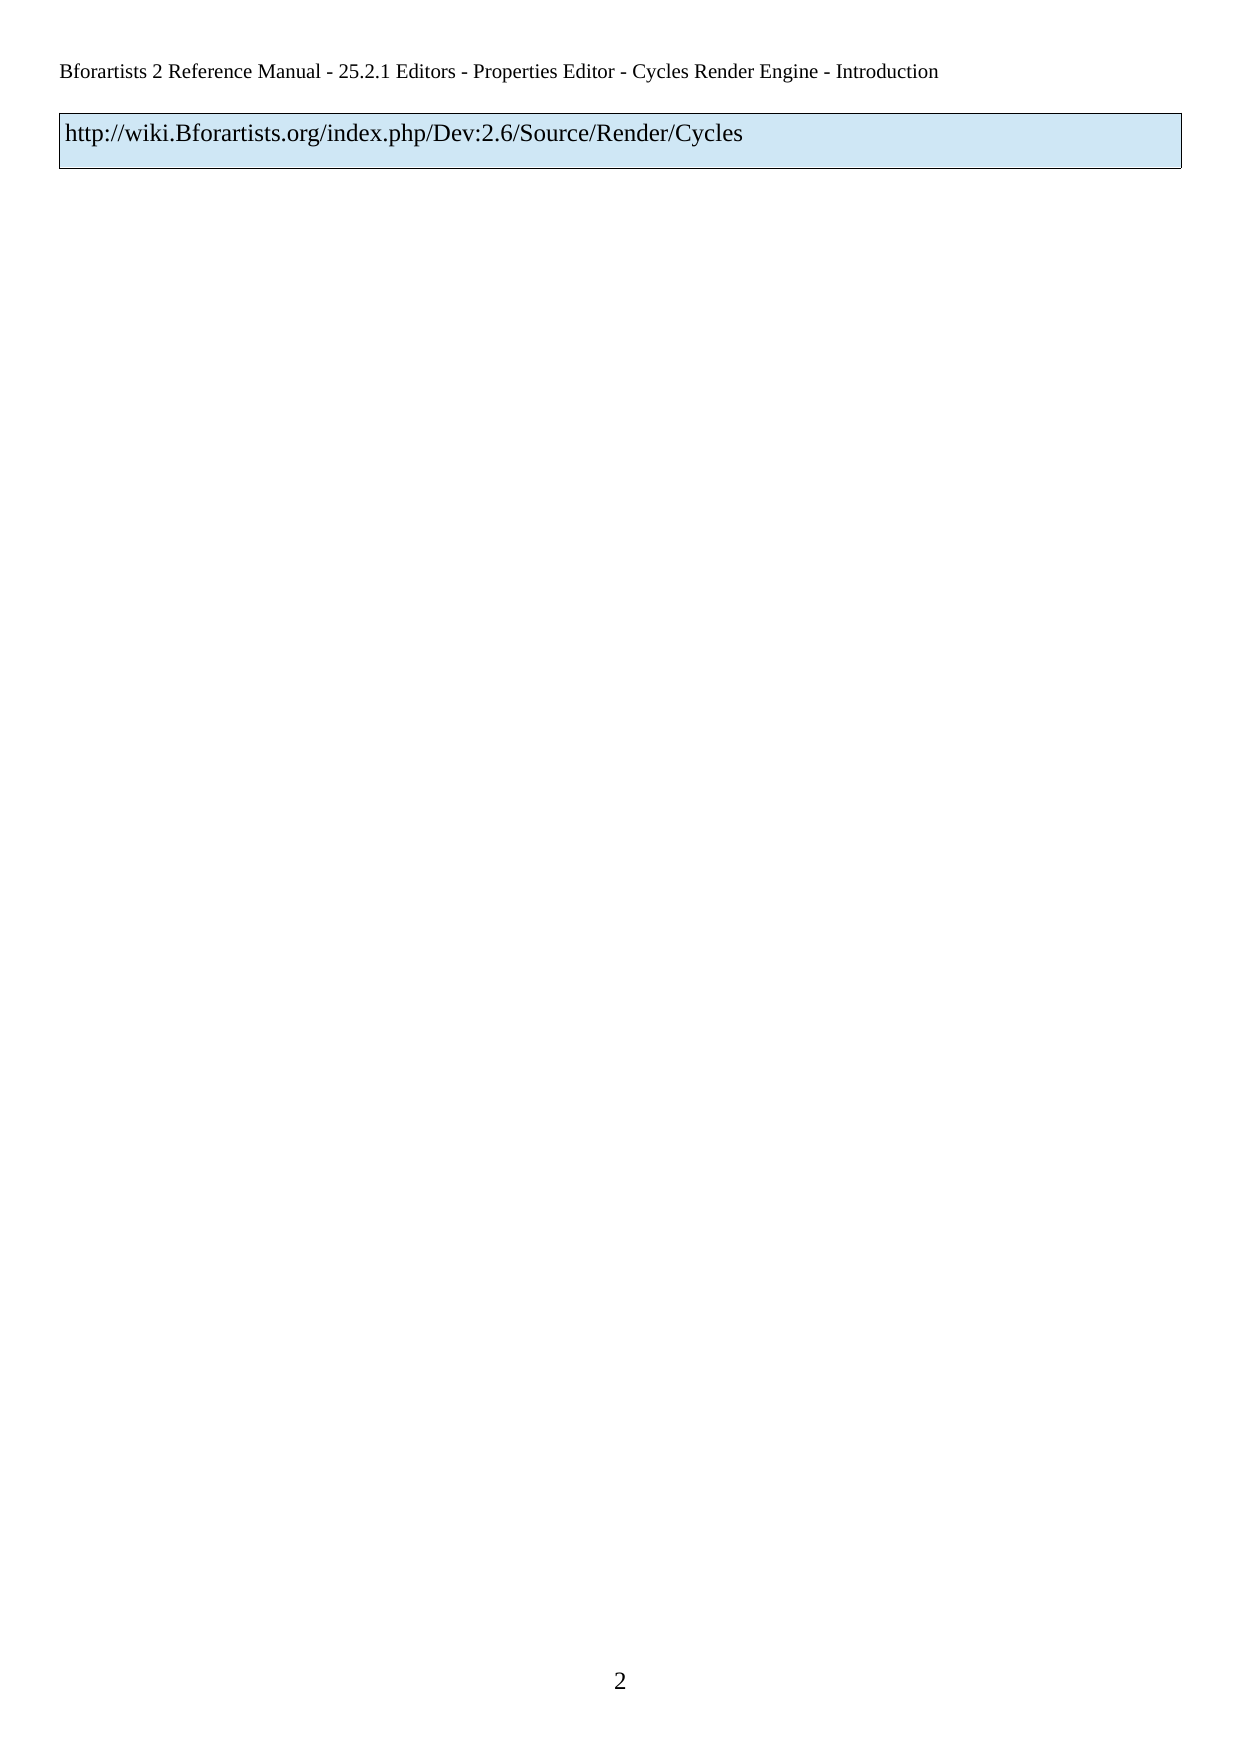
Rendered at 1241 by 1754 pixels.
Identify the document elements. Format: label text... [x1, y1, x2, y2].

table_cell http://wiki.Bforartists.org/index.php/Dev:2.6/Source/Render/Cycles [60, 114, 1181, 167]
